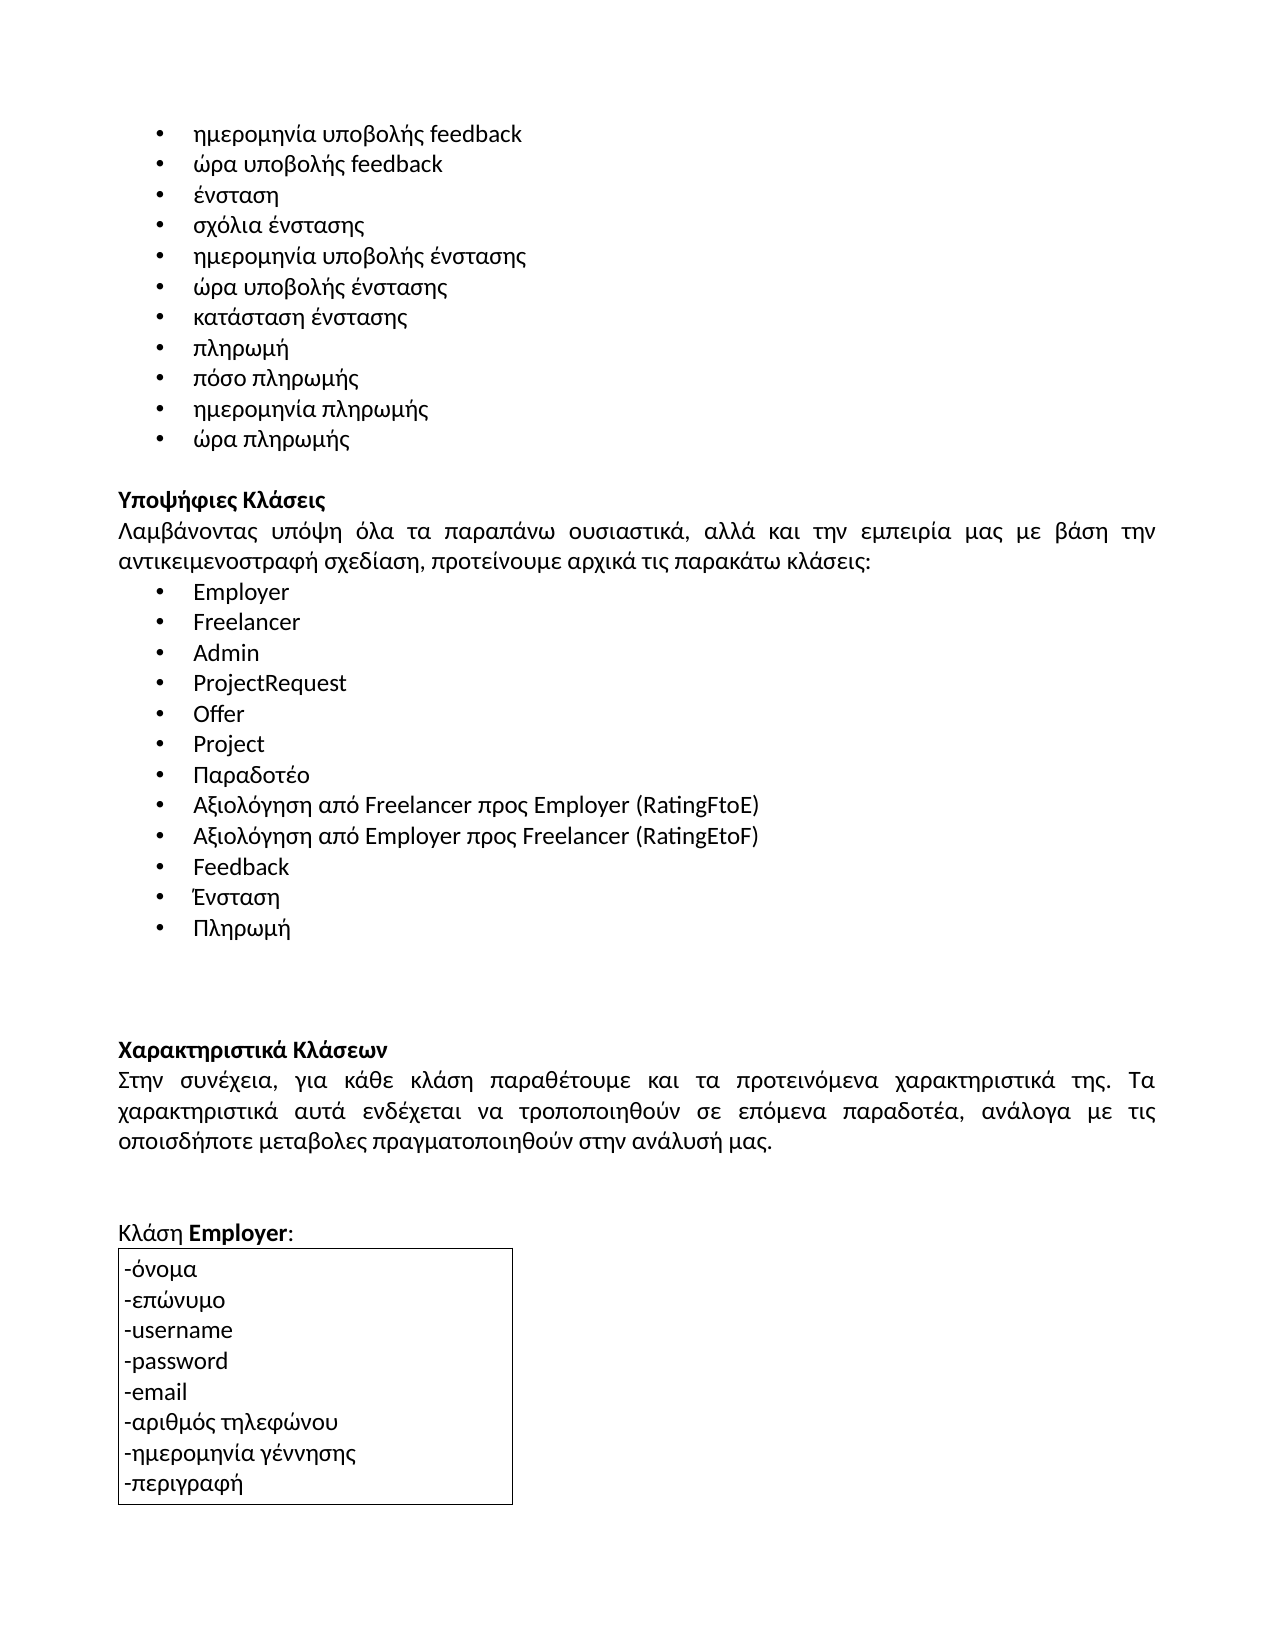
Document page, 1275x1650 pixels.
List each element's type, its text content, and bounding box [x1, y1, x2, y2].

list Feedback [156, 851, 1157, 881]
list Freelancer [156, 606, 1157, 637]
text Λαμβάνοντας υπόψη όλα τα παραπάνω ουσιαστικά, αλλά και την εμπειρία μας με βάση την αντικειμενοστραφή σχεδίαση, προτείνουμε αρχικά τις παρακάτω κλάσεις: [118, 515, 1157, 576]
list Παραδοτέο [156, 759, 1157, 789]
table_header -όνομα -επώνυμο -username -password -email -αριθμός τηλεφώνου -ημερομηνία γέννησης -περιγραφή [119, 1249, 512, 1503]
text Χαρακτηριστικά Κλάσεων [118, 1034, 1157, 1064]
list Offer [156, 698, 1157, 728]
list σχόλια ένστασης [156, 210, 1157, 240]
list Αξιολόγηση από Freelancer προς Employer (RatingFtoE) [156, 789, 1157, 820]
list ώρα πληρωμής [156, 423, 1157, 454]
list Admin [156, 637, 1157, 667]
text Στην συνέχεια, για κάθε κλάση παραθέτουμε και τα προτεινόμενα χαρακτηριστικά της. Τα χαρακτηριστικά αυτά ενδέχεται να τροποποιηθούν σε επόμενα παραδοτέα, ανάλογα με τις οποισδήποτε μεταβολες πραγματοποιηθούν στην ανάλυσή μας. [118, 1064, 1157, 1156]
list Ένσταση [156, 881, 1157, 912]
text Κλάση Εmployer: [118, 1217, 1157, 1247]
list ημερομηνία υποβολής ένστασης [156, 240, 1157, 271]
text Υποψήφιες Κλάσεις [118, 484, 1157, 515]
list Employer [156, 576, 1157, 606]
list πόσο πληρωμής [156, 362, 1157, 393]
list πληρωμή [156, 332, 1157, 362]
list Αξιολόγηση από Employer προς Freelancer (RatingEtoF) [156, 820, 1157, 851]
list ημερομηνία υποβολής feedback [156, 118, 1157, 149]
list Project [156, 728, 1157, 759]
list κατάσταση ένστασης [156, 301, 1157, 332]
list ένσταση [156, 179, 1157, 210]
list ώρα υποβολής feedback [156, 149, 1157, 179]
list ημερομηνία πληρωμής [156, 393, 1157, 423]
list ώρα υποβολής ένστασης [156, 271, 1157, 301]
list ProjectRequest [156, 667, 1157, 698]
list Πληρωμή [156, 912, 1157, 942]
